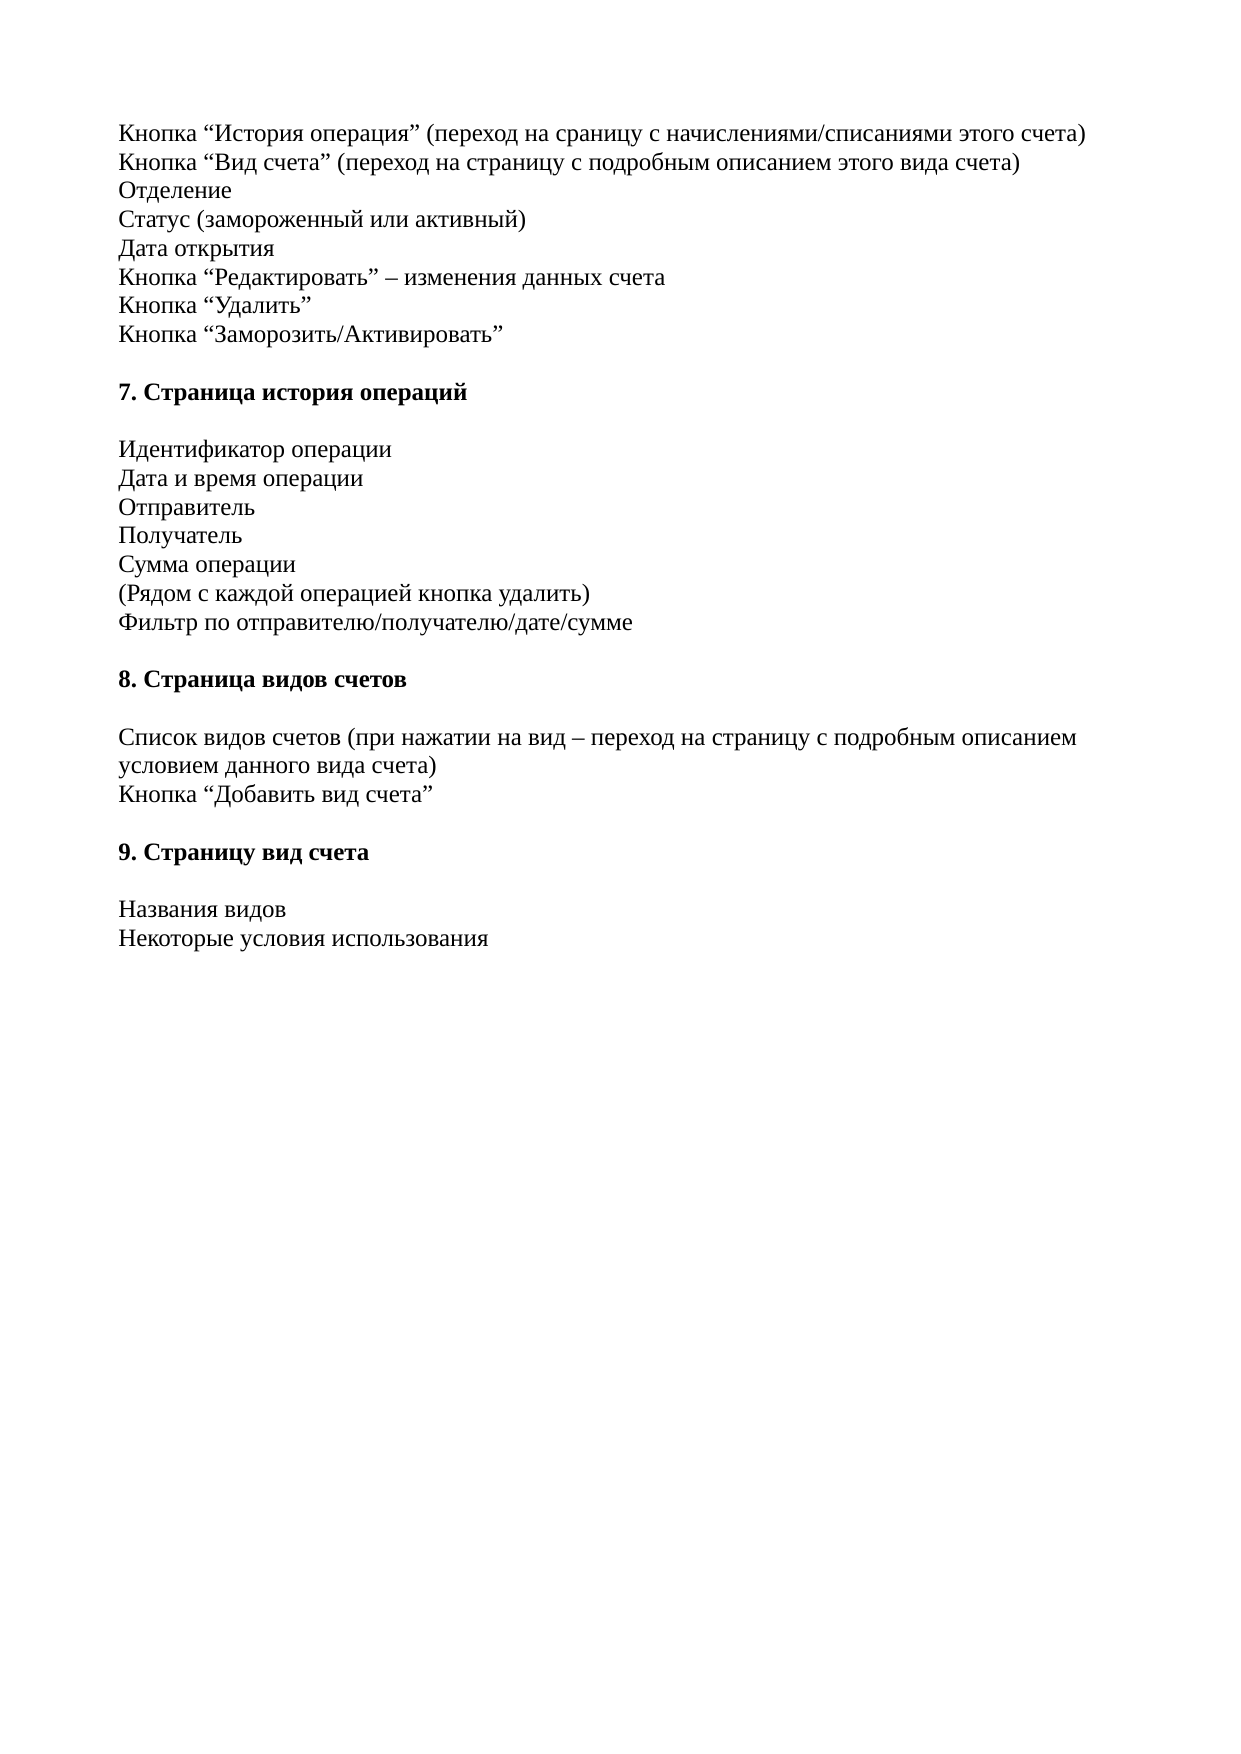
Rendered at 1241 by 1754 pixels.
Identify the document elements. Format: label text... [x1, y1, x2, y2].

text Кнопка “Редактировать” – изменения данных счета [118, 262, 1122, 291]
text Кнопка “Добавить вид счета” [118, 779, 1122, 808]
text 9. Страницу вид счета [118, 837, 1122, 866]
text Отправитель [118, 492, 1122, 521]
text 7. Страница история операций [118, 377, 1122, 406]
text Идентификатор операции [118, 434, 1122, 463]
text Кнопка “Удалить” [118, 291, 1122, 319]
text Отделение [118, 176, 1122, 204]
text (Рядом с каждой операцией кнопка удалить) [118, 578, 1122, 607]
text Сумма операции [118, 549, 1122, 578]
text Названия видов [118, 894, 1122, 923]
text 8. Страница видов счетов [118, 664, 1122, 693]
text Кнопка “Заморозить/Активировать” [118, 319, 1122, 348]
text Кнопка “Вид счета” (переход на страницу с подробным описанием этого вида счета) [118, 147, 1122, 176]
text Статус (замороженный или активный) [118, 204, 1122, 233]
text Кнопка “История операция” (переход на сраницу с начислениями/списаниями этого счета) [118, 118, 1122, 147]
text Дата и время операции [118, 463, 1122, 492]
text Дата открытия [118, 233, 1122, 262]
text Список видов счетов (при нажатии на вид – переход на страницу с подробным описанием условием данного вида счета) [118, 722, 1122, 779]
text Некоторые условия использования [118, 923, 1122, 952]
text Получатель [118, 521, 1122, 549]
text Фильтр по отправителю/получателю/дате/сумме [118, 607, 1122, 636]
